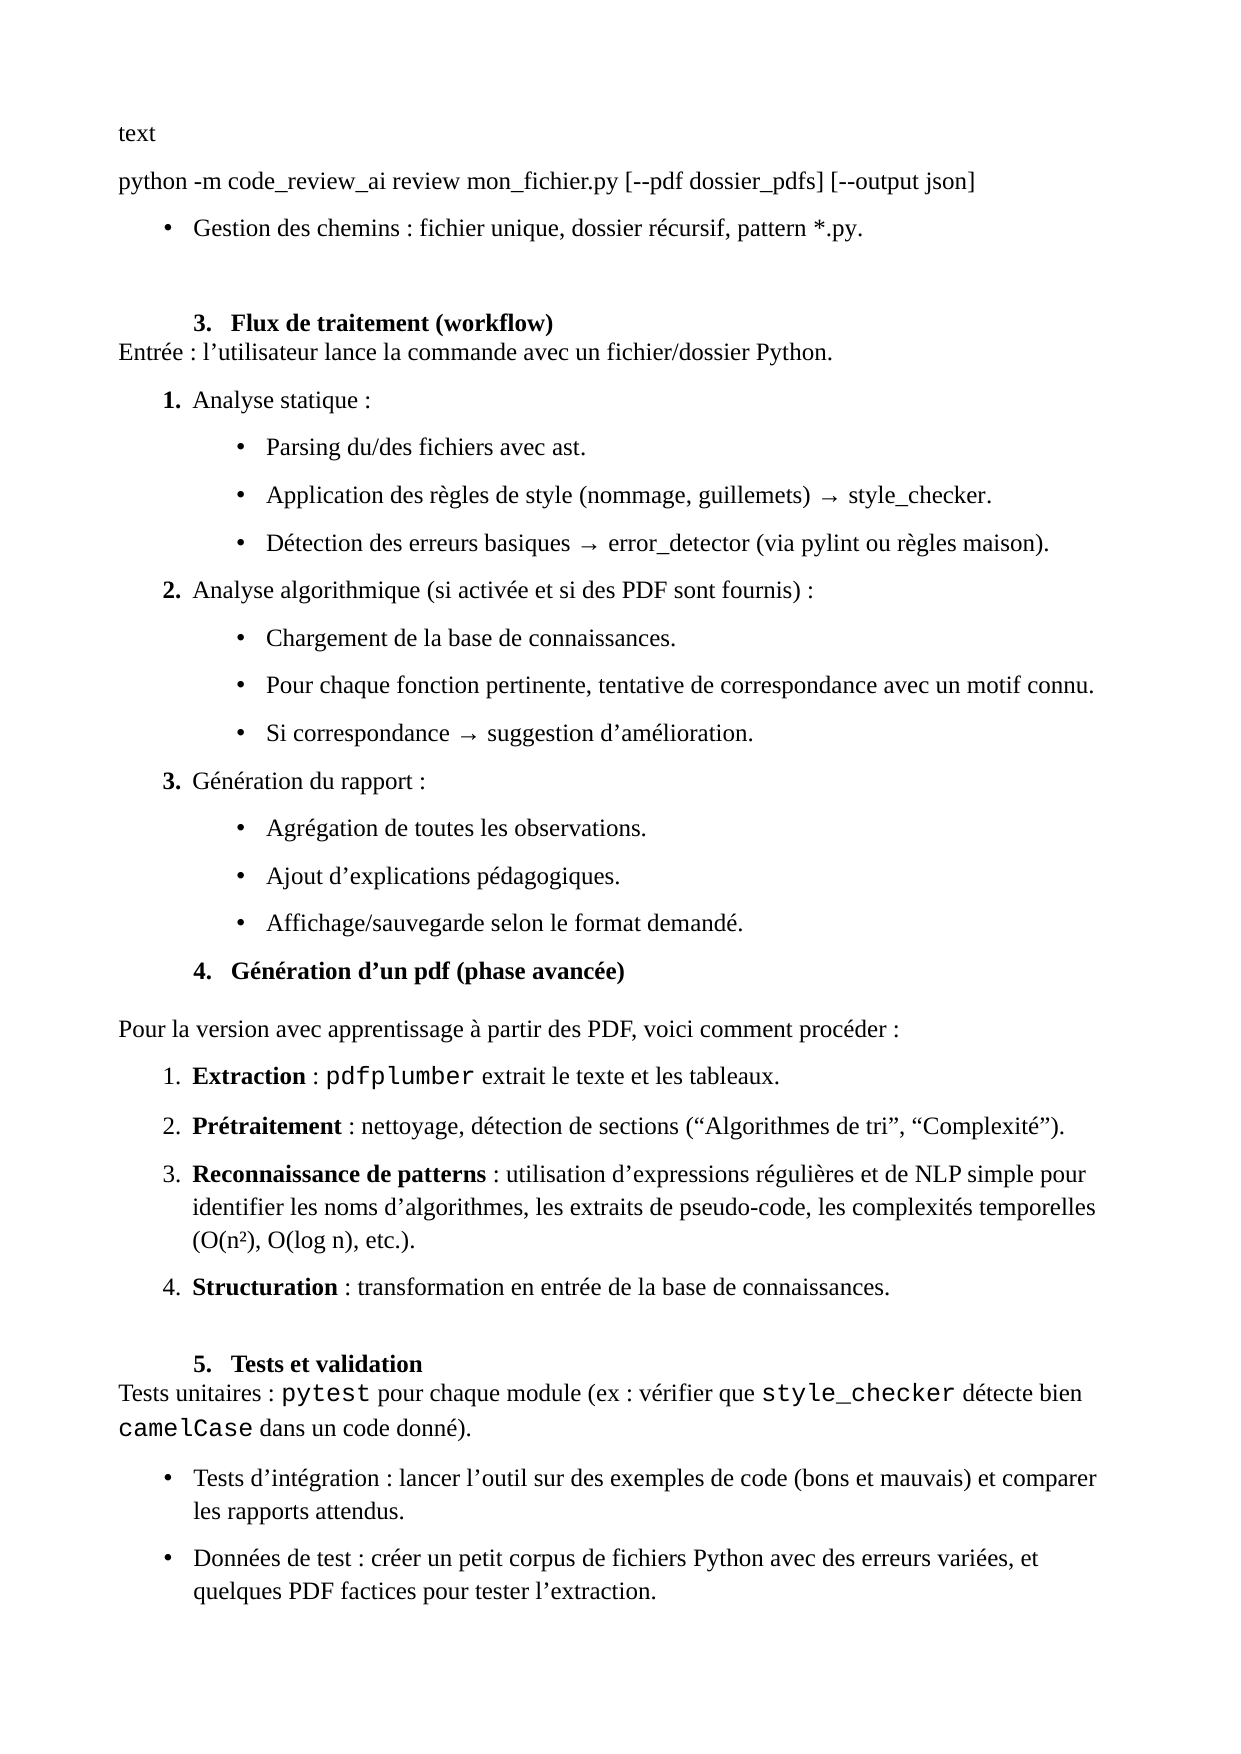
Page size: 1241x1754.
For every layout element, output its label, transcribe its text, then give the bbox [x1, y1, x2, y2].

list Chargement de la base de connaissances. [236, 623, 1122, 652]
text python -m code_review_ai review mon_fichier.py [--pdf dossier_pdfs] [--output json] [118, 166, 1122, 194]
list Génération du rapport : [162, 766, 1122, 794]
list Structuration : transformation en entrée de la base de connaissances. [162, 1272, 1122, 1301]
text Pour la version avec apprentissage à partir des PDF, voici comment procéder : [118, 1014, 1122, 1042]
list Reconnaissance de patterns : utilisation d’expressions régulières et de NLP simple pour identifier les noms d’algorithmes, les extraits de pseudo-code, les complexités temporelles (O(n²), O(log n), etc.). [162, 1159, 1122, 1254]
text Entrée : l’utilisateur lance la commande avec un fichier/dossier Python. [118, 337, 1122, 366]
list Détection des erreurs basiques → error_detector (via pylint ou règles maison). [236, 528, 1122, 556]
list Pour chaque fonction pertinente, tentative de correspondance avec un motif connu. [236, 671, 1122, 699]
list Données de test : créer un petit corpus de fichiers Python avec des erreurs variées, et quelques PDF factices pour tester l’extraction. [164, 1543, 1122, 1605]
text text [118, 118, 1122, 147]
list Ajout d’explications pédagogiques. [236, 861, 1122, 890]
list Flux de traitement (workflow) [193, 308, 1122, 337]
list Prétraitement : nettoyage, détection de sections (“Algorithmes de tri”, “Complexité”). [162, 1111, 1122, 1140]
list Parsing du/des fichiers avec ast. [236, 432, 1122, 461]
list Analyse algorithmique (si activée et si des PDF sont fournis) : [162, 575, 1122, 604]
list Gestion des chemins : fichier unique, dossier récursif, pattern *.py. [164, 213, 1122, 242]
list Si correspondance → suggestion d’amélioration. [236, 718, 1122, 747]
list Tests et validation [193, 1349, 1122, 1378]
list Extraction : pdfplumber extrait le texte et les tableaux. [162, 1061, 1122, 1092]
text Tests unitaires : pytest pour chaque module (ex : vérifier que style_checker détecte bien camelCase dans un code donné). [118, 1378, 1122, 1443]
list Analyse statique : [162, 385, 1122, 414]
list Tests d’intégration : lancer l’outil sur des exemples de code (bons et mauvais) et comparer les rapports attendus. [164, 1463, 1122, 1524]
list Génération d’un pdf (phase avancée) [193, 956, 1122, 985]
list Affichage/sauvegarde selon le format demandé. [236, 908, 1122, 937]
list Application des règles de style (nommage, guillemets) → style_checker. [236, 480, 1122, 509]
list Agrégation de toutes les observations. [236, 813, 1122, 842]
